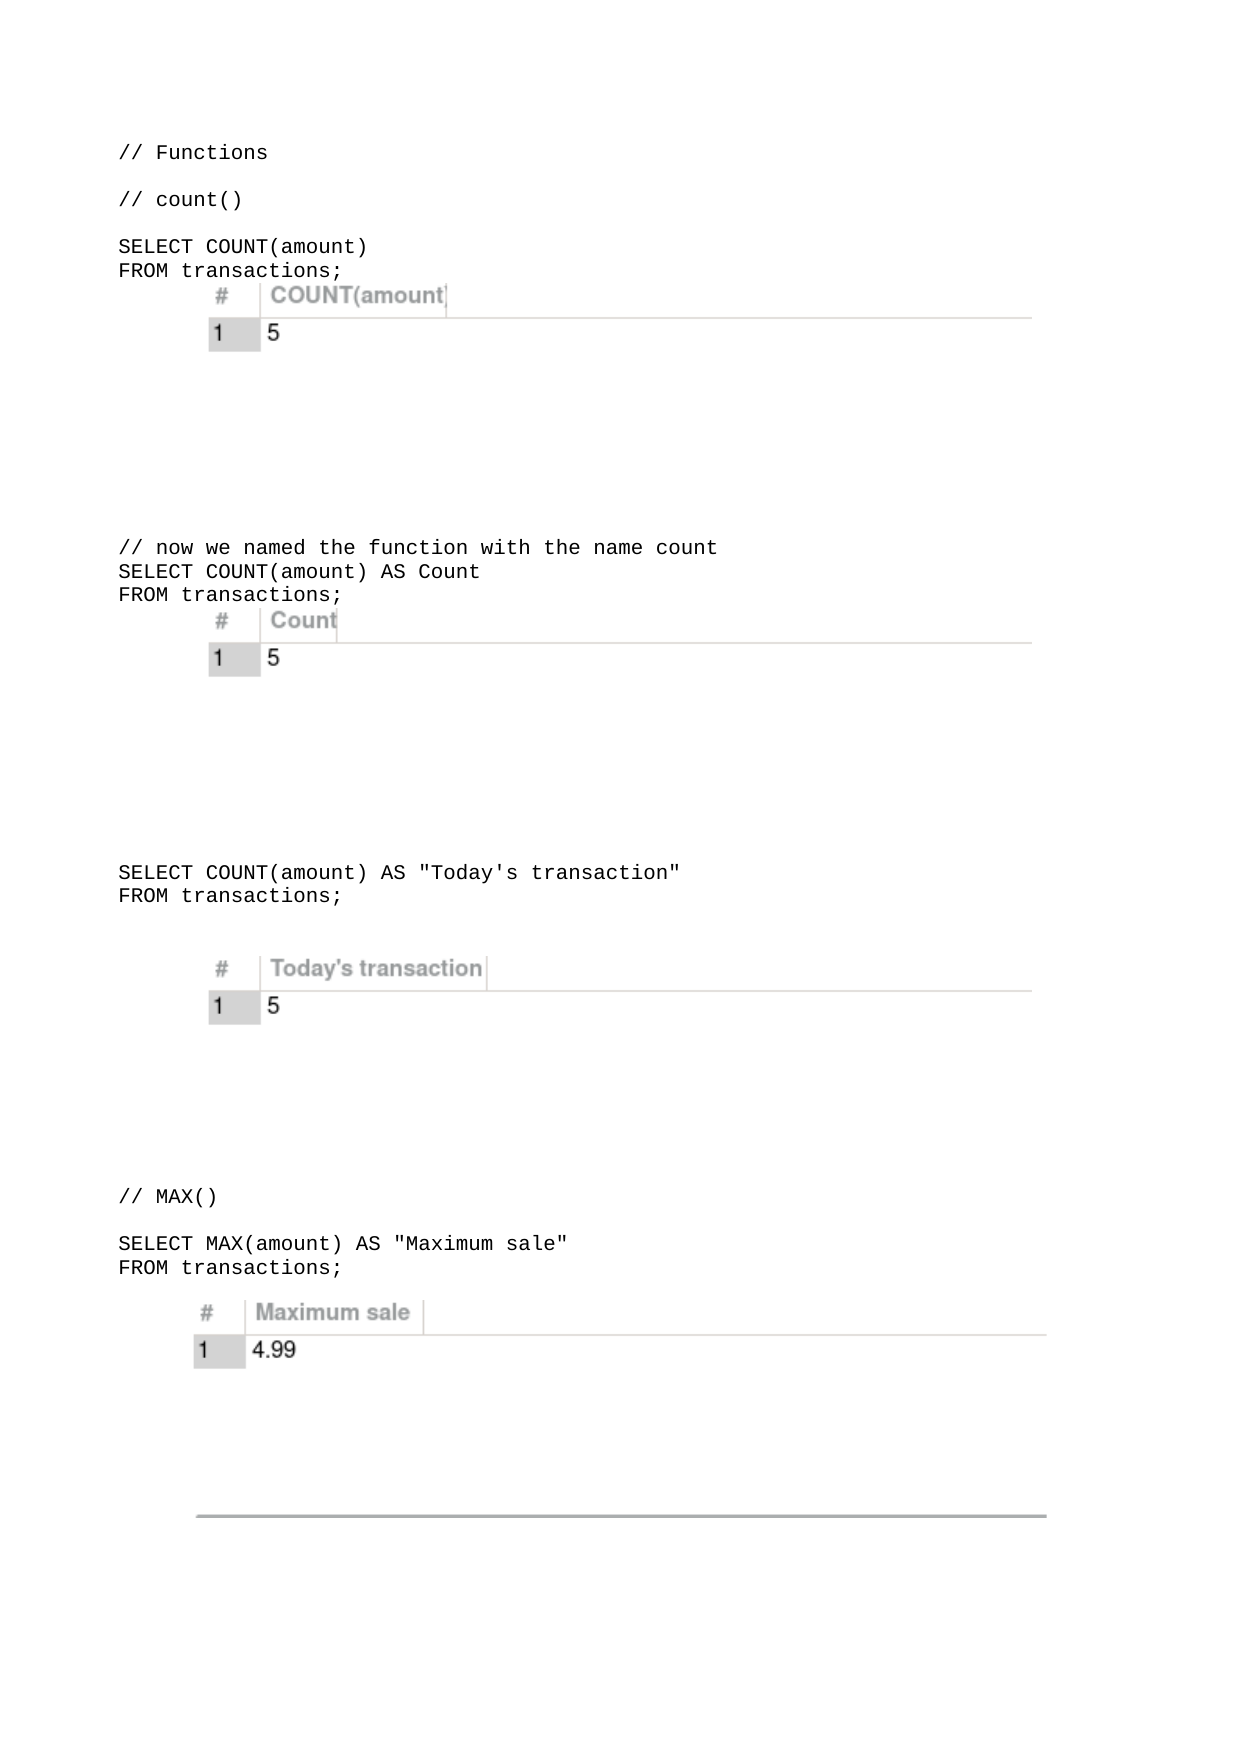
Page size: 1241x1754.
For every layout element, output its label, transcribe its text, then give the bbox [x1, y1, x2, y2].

text FROM transactions; [118, 260, 1122, 284]
text SELECT COUNT(amount) AS Count [118, 561, 1122, 584]
picture [193, 1300, 1047, 1518]
text SELECT COUNT(amount) AS "Today's transaction" [118, 862, 1122, 885]
picture [208, 956, 1032, 1163]
text // count() [118, 189, 1122, 213]
picture [208, 283, 1032, 490]
text // Functions [118, 142, 1122, 165]
text // MAX() [118, 1186, 1122, 1210]
text SELECT MAX(amount) AS "Maximum sale" [118, 1233, 1122, 1257]
text FROM transactions; [118, 885, 1122, 909]
text FROM transactions; [118, 584, 1122, 608]
text SELECT COUNT(amount) [118, 236, 1122, 260]
text // now we named the function with the name count [118, 537, 1122, 561]
text FROM transactions; [118, 1257, 1122, 1281]
picture [208, 608, 1032, 815]
